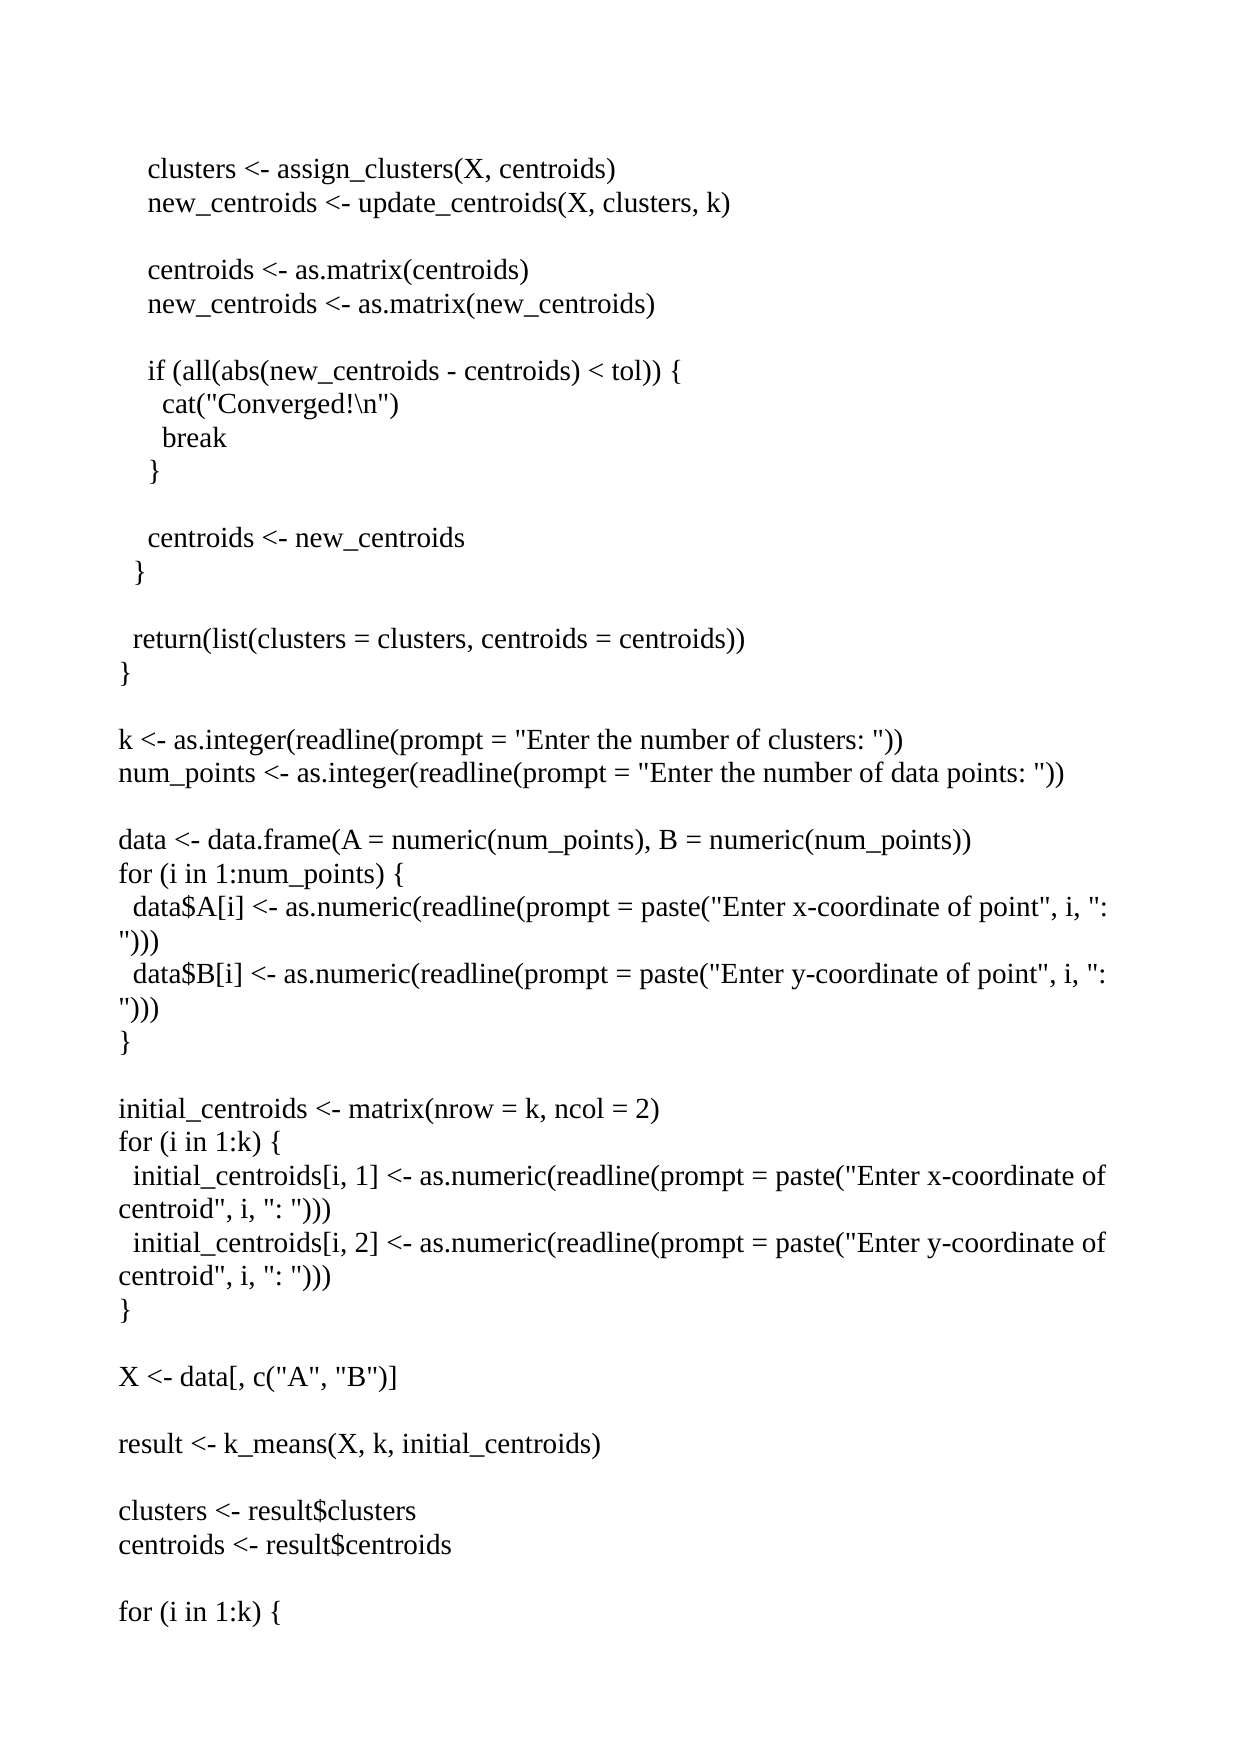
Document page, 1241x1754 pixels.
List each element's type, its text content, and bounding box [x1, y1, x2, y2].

text } [118, 1024, 1122, 1057]
text X <- data[, c("A", "B")] [118, 1359, 1122, 1393]
text for (i in 1:k) { [118, 1594, 1122, 1627]
text k <- as.integer(readline(prompt = "Enter the number of clusters: ")) [118, 722, 1122, 755]
text new_centroids <- as.matrix(new_centroids) [118, 286, 1122, 319]
text num_points <- as.integer(readline(prompt = "Enter the number of data points: ")) [118, 755, 1122, 789]
text data$B[i] <- as.numeric(readline(prompt = paste("Enter y-coordinate of point", i, ": "))) [118, 957, 1122, 1024]
text break [118, 420, 1122, 453]
text result <- k_means(X, k, initial_centroids) [118, 1426, 1122, 1460]
text initial_centroids[i, 2] <- as.numeric(readline(prompt = paste("Enter y-coordinate of centroid", i, ": "))) [118, 1225, 1122, 1292]
text centroids <- as.matrix(centroids) [118, 252, 1122, 286]
text data <- data.frame(A = numeric(num_points), B = numeric(num_points)) [118, 822, 1122, 856]
text return(list(clusters = clusters, centroids = centroids)) [118, 621, 1122, 655]
text initial_centroids[i, 1] <- as.numeric(readline(prompt = paste("Enter x-coordinate of centroid", i, ": "))) [118, 1158, 1122, 1225]
text data$A[i] <- as.numeric(readline(prompt = paste("Enter x-coordinate of point", i, ": "))) [118, 889, 1122, 957]
text if (all(abs(new_centroids - centroids) < tol)) { [118, 353, 1122, 386]
text } [118, 453, 1122, 487]
text centroids <- new_centroids [118, 521, 1122, 554]
text } [118, 655, 1122, 688]
text clusters <- result$clusters [118, 1493, 1122, 1527]
text } [118, 554, 1122, 588]
text centroids <- result$centroids [118, 1527, 1122, 1560]
text cat("Converged!\n") [118, 386, 1122, 420]
text } [118, 1292, 1122, 1326]
text new_centroids <- update_centroids(X, clusters, k) [118, 185, 1122, 219]
text for (i in 1:num_points) { [118, 856, 1122, 889]
text initial_centroids <- matrix(nrow = k, ncol = 2) [118, 1091, 1122, 1124]
text for (i in 1:k) { [118, 1124, 1122, 1158]
text clusters <- assign_clusters(X, centroids) [118, 152, 1122, 185]
